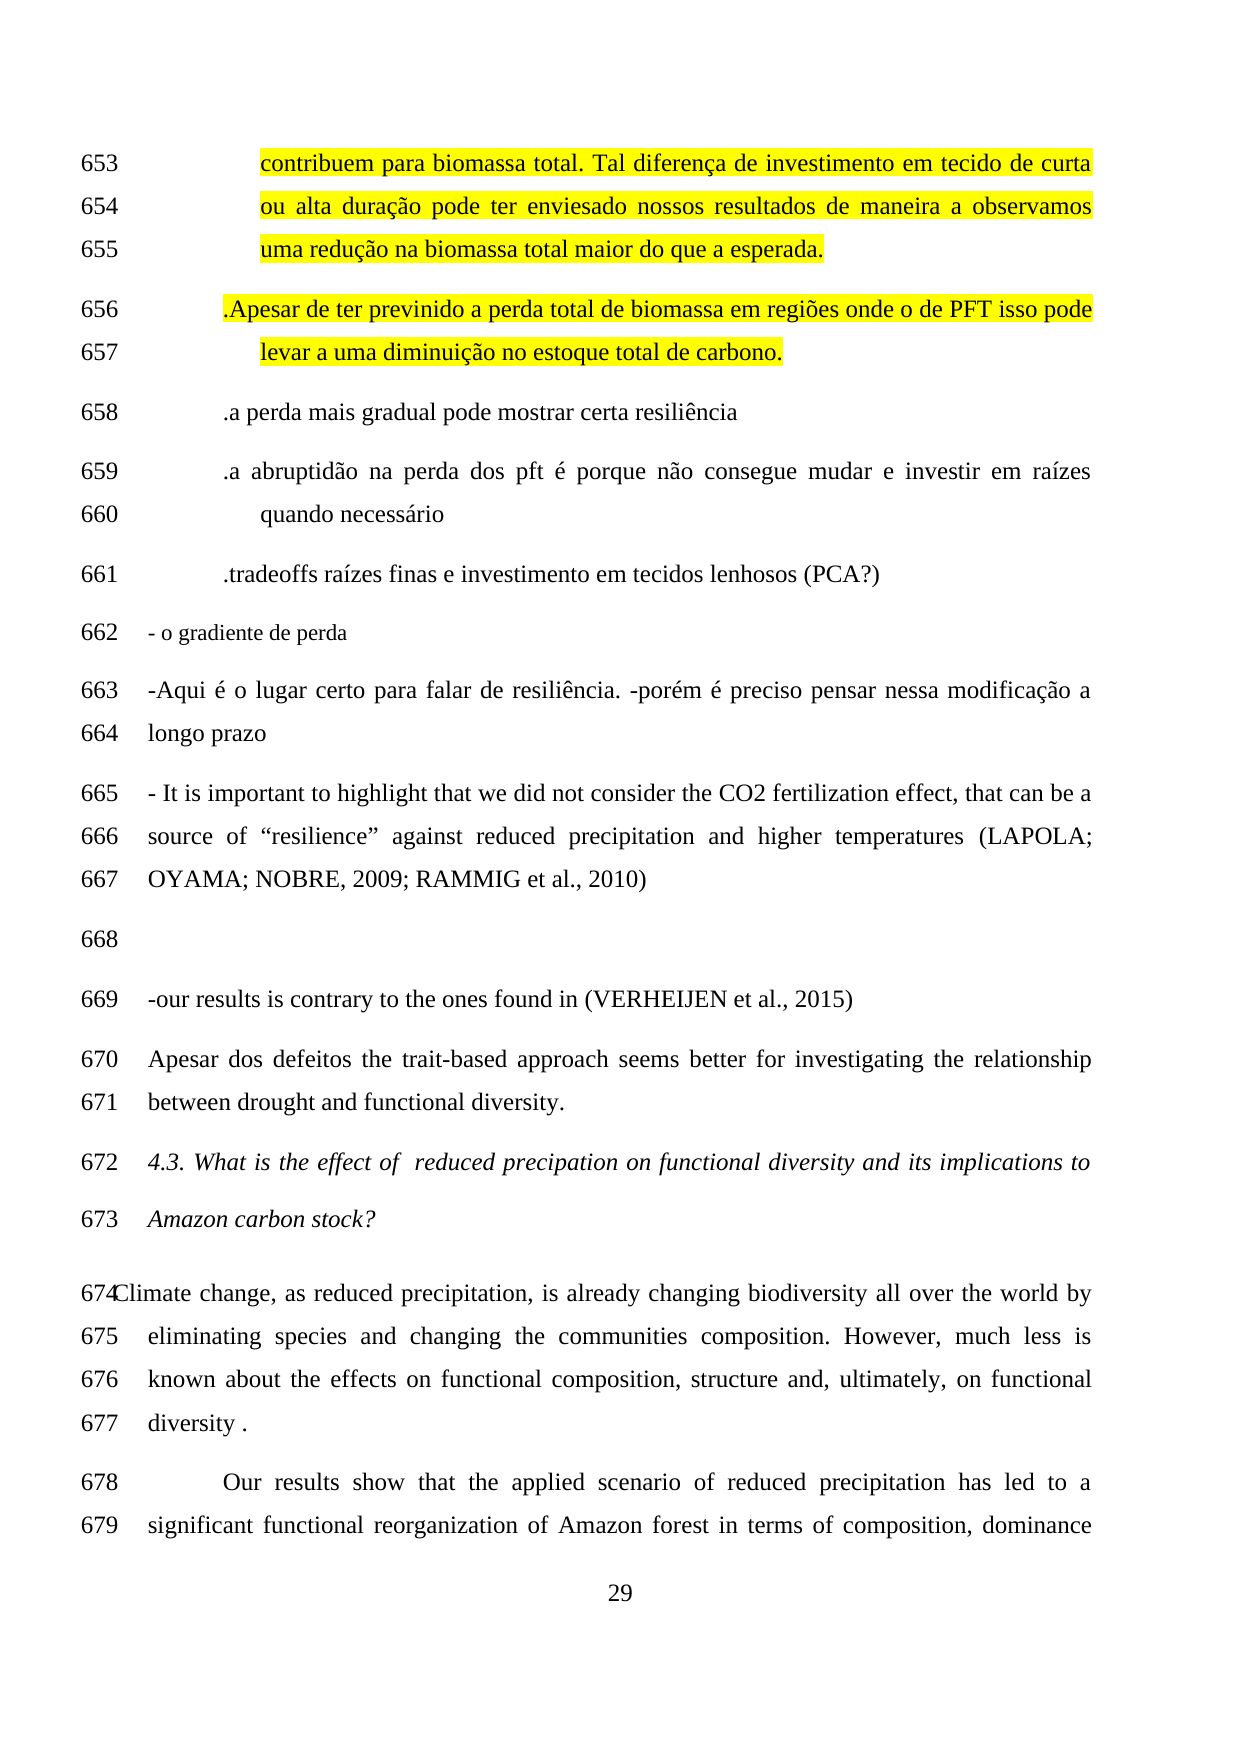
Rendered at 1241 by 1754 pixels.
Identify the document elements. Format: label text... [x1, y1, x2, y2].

list tradeoffs raízes finas e investimento em tecidos lenhosos (PCA?) [223, 559, 1093, 588]
text Our results show that the applied scenario of reduced precipitation has led to a significant functional reorganization of Amazon forest in terms of composition, dominance relationship, functional richness, evenness and divergence. The reorganization of the community was due to the alteration on the environmental filtering, in other words, the drier condition selected strategies that coped better with the moisture stress, changing, in that manner, the functional composition. This selection was in the direction of strategies with higher values towards fine roots allocation and residence time to the detriment of allocation in other compartments (these results can be seen in the PCA (Fig XXX) and in the trends of the values distribution (Fig XXX and Table XXXX)). The increase in fine roots allocation instead in other compartments with drought was also found in observational studies in other tropical forests, including Amazon (DOUGHTY et al., 2014; ROWLAND et al., 2014)⁠. Also, the shift in functional composition derived from increased moisture stress observed in our study is in agreement with previous theoretical, observational and experimental studies (AGUIRRE-GUTIÉRREZ et al., 2019; ENQUIST; ENQUIST, 2011; ESQUIVEL-MUELBERT et al., 2018; NEPSTAD et al., 2007; PHILLIPS et al., 2010; SAKSCHEWSKI et al., 2016)⁠. The observed change on functional composition had two main consequences: first, because in our model higher values of fine roots biomass (determined by carbon allocation and residence time) is linked to higher capacity of water uptake, we can infer that the imposed drought led to a change in functional composition towards more dry-affiliated strategies. The same type of shift in functional composition was observed in Amazon (ESQUIVEL-MUELBERT et al., 2018; MADANI et al., 2018; PHILLIPS et al., 2010)⁠ and other tropical forests(ENQUIST; ENQUIST, 2011; FAUSET et al., 2012; FEELEY et al., 2011)⁠. [112, 1467, 1093, 1539]
text - It is important to highlight that we did not consider the CO2 fertilization effect, that can be a source of “resilience” against reduced precipitation and higher temperatures (LAPOLA; OYAMA; NOBRE, 2009; RAMMIG et al., 2010) [148, 778, 1093, 893]
list 4.3. What is the effect of reduced precipation on functional diversity and its implications to Amazon carbon stock? [112, 1147, 1093, 1233]
list a abruptidão na perda dos pft é porque não consegue mudar e investir em raízes quando necessário [223, 456, 1093, 528]
list contribuem para biomassa total. Tal diferença de investimento em tecido de curta ou alta duração pode ter enviesado nossos resultados de maneira a observamos uma redução na biomassa total maior do que a esperada. [223, 148, 1093, 263]
list Apesar de ter previnido a perda total de biomassa em regiões onde o de PFT isso pode levar a uma diminuição no estoque total de carbono. [223, 294, 1093, 366]
text -Aqui é o lugar certo para falar de resiliência. -porém é preciso pensar nessa modificação a longo prazo [148, 675, 1093, 747]
text - o gradiente de perda [148, 619, 1093, 645]
list a perda mais gradual pode mostrar certa resiliência [223, 397, 1093, 425]
text Apesar dos defeitos the trait-based approach seems better for investigating the relationship between drought and functional diversity. [148, 1044, 1093, 1116]
text Climate change, as reduced precipitation, is already changing biodiversity all over the world by eliminating species and changing the communities composition. However, much less is known about the effects on functional composition, structure and, ultimately, on functional diversity . [112, 1278, 1093, 1436]
text -our results is contrary to the ones found in (VERHEIJEN et al., 2015) [148, 984, 1093, 1013]
